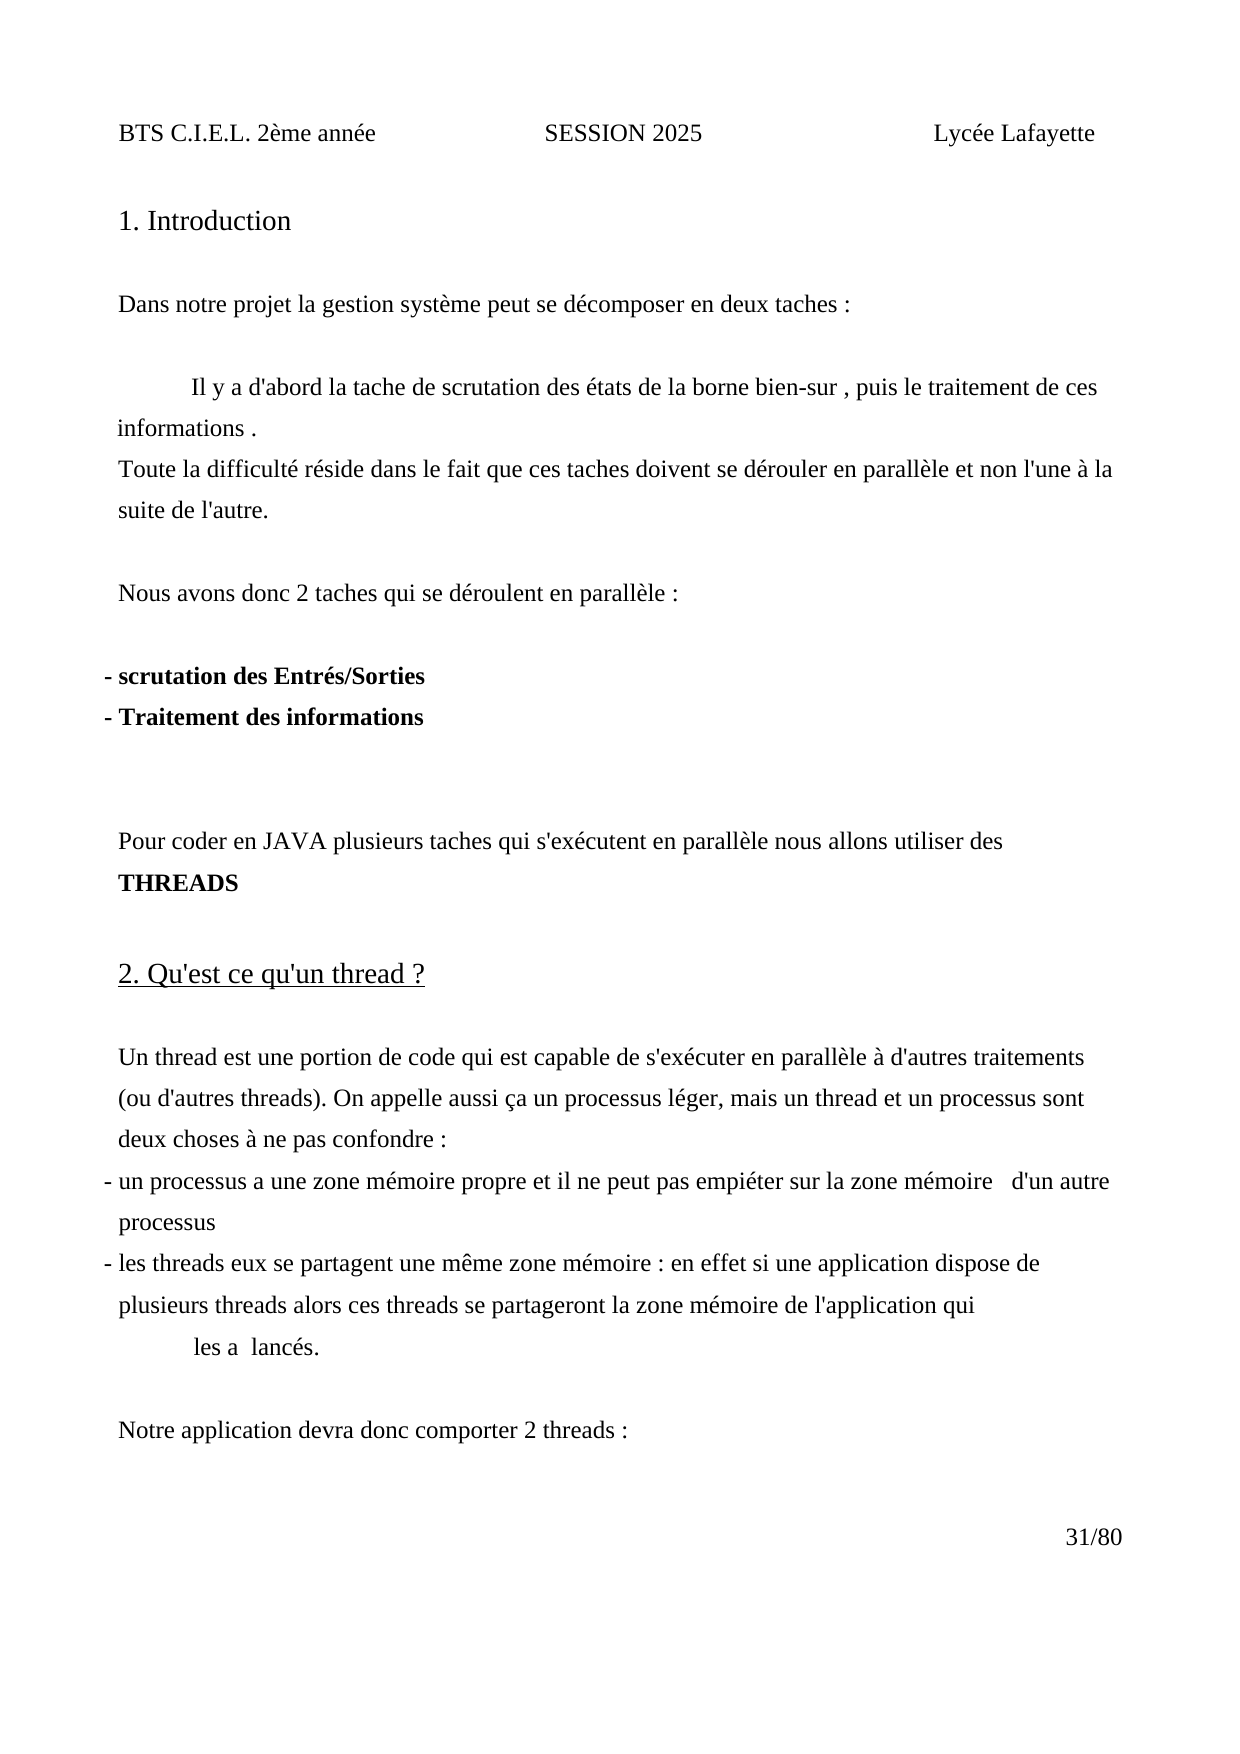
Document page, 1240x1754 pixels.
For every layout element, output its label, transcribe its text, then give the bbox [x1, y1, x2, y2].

text Dans notre projet la gestion système peut se décomposer en deux taches : [118, 289, 1121, 318]
list un processus a une zone mémoire propre et il ne peut pas empiéter sur la zone mémoire d'un autre processus [104, 1166, 1121, 1236]
text Nous avons donc 2 taches qui se déroulent en parallèle : [118, 578, 1121, 607]
list les threads eux se partagent une même zone mémoire : en effet si une application dispose de plusieurs threads alors ces threads se partageront la zone mémoire de l'application qui [104, 1248, 1121, 1319]
list Traitement des informations [104, 702, 1122, 731]
text Toute la difficulté réside dans le fait que ces taches doivent se dérouler en parallèle et non l'une à la suite de l'autre. [118, 454, 1121, 524]
text Il y a d'abord la tache de scrutation des états de la borne bien-sur , puis le traitement de ces informations . [117, 372, 1121, 442]
text Pour coder en JAVA plusieurs taches qui s'exécutent en parallèle nous allons utiliser des [118, 826, 1121, 855]
text Notre application devra donc comporter 2 threads : [118, 1415, 1121, 1444]
text THREADS [118, 868, 1122, 896]
text 2. Qu'est ce qu'un thread ? [118, 957, 1122, 990]
subtitle 1. Introduction [118, 203, 1122, 237]
text Un thread est une portion de code qui est capable de s'exécuter en parallèle à d'autres traitements (ou d'autres threads). On appelle aussi ça un processus léger, mais un thread et un processus sont deux choses à ne pas confondre : [118, 1042, 1121, 1153]
text les a lancés. [193, 1332, 1121, 1361]
list scrutation des Entrés/Sorties [104, 661, 1122, 689]
